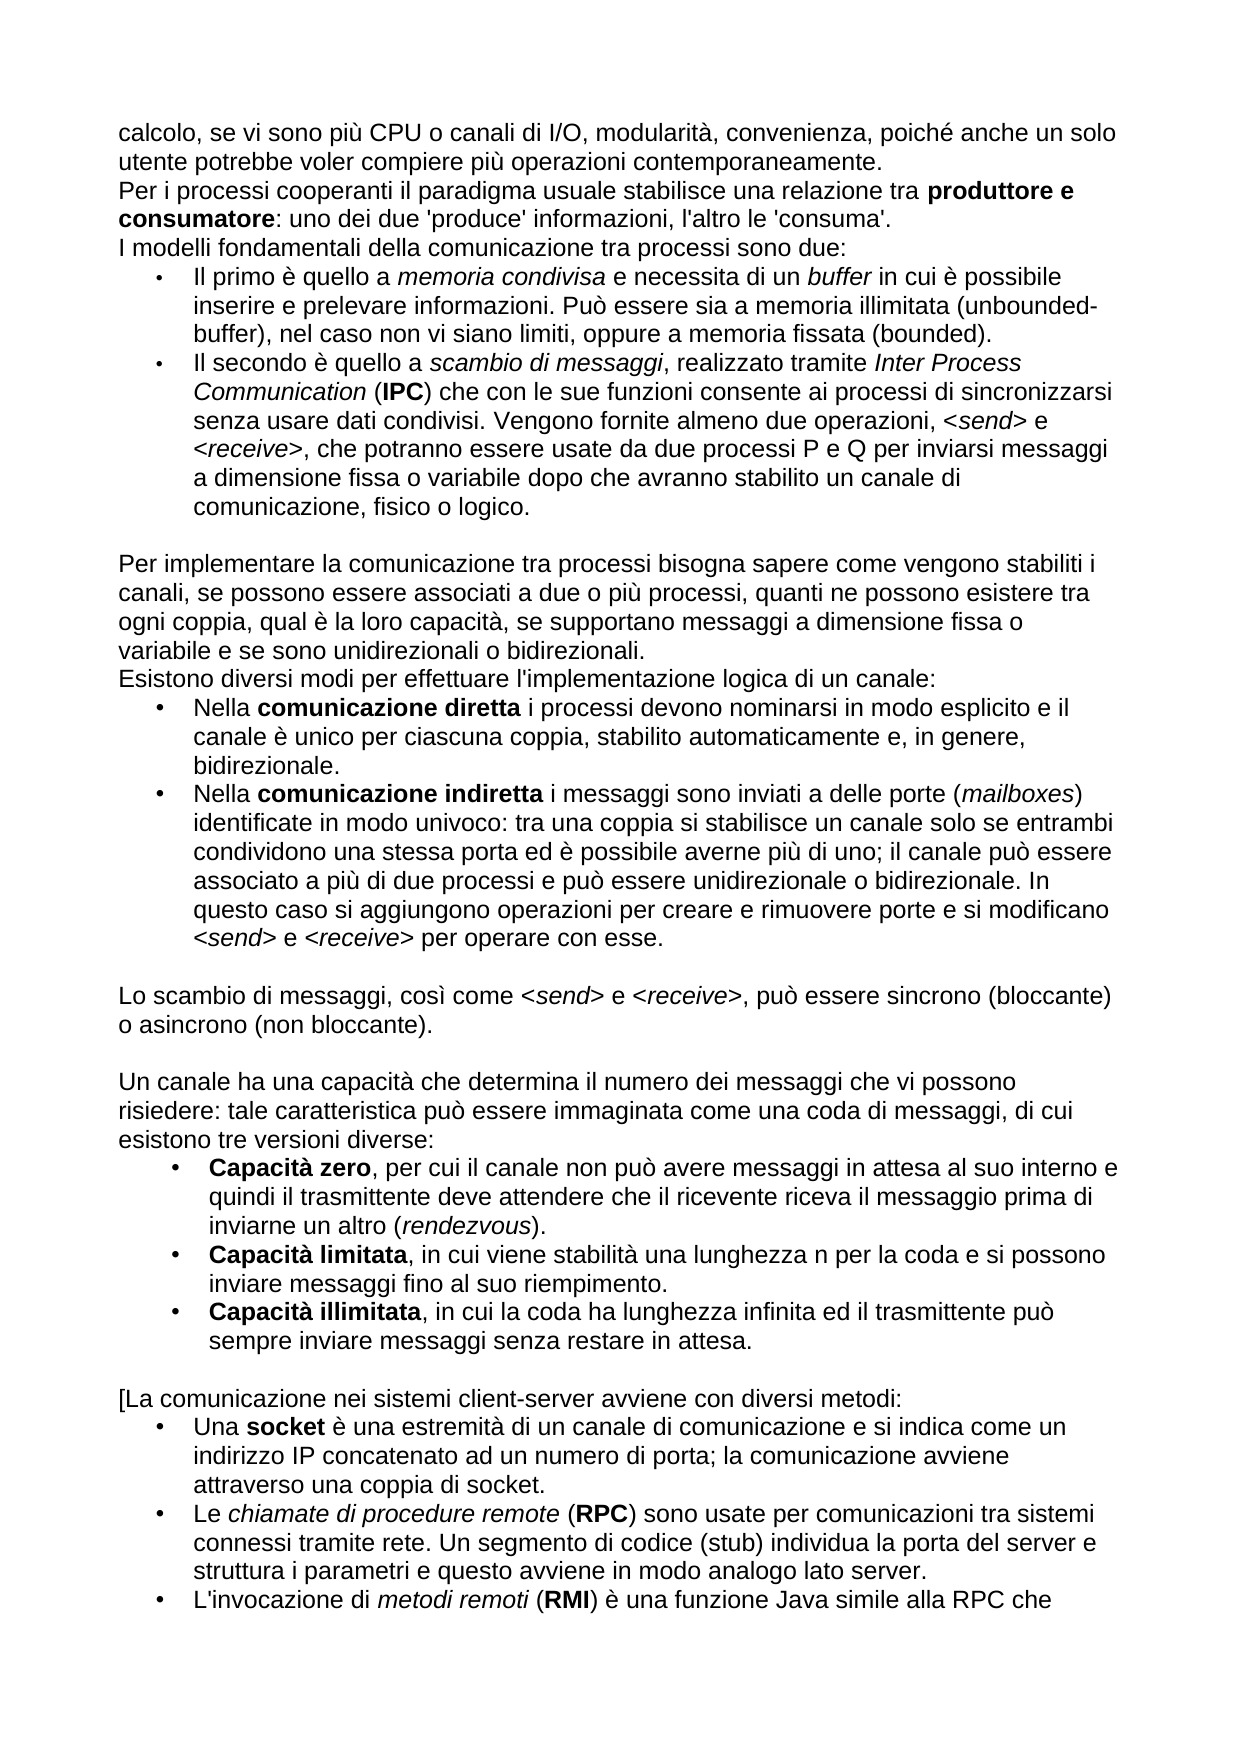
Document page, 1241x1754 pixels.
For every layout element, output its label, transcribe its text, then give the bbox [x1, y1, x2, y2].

list Nella comunicazione indiretta i messaggi sono inviati a delle porte (mailboxes) identificate in modo univoco: tra una coppia si stabilisce un canale solo se entrambi condividono una stessa porta ed è possibile averne più di uno; il canale può essere associato a più di due processi e può essere unidirezionale o bidirezionale. In questo caso si aggiungono operazioni per creare e rimuovere porte e si modificano <send> e <receive> per operare con esse. [156, 779, 1122, 952]
list Le chiamate di procedure remote (RPC) sono usate per comunicazioni tra sistemi connessi tramite rete. Un segmento di codice (stub) individua la porta del server e struttura i parametri e questo avviene in modo analogo lato server. [156, 1499, 1122, 1585]
list Il primo è quello a memoria condivisa e necessita di un buffer in cui è possibile inserire e prelevare informazioni. Può essere sia a memoria illimitata (unbounded-buffer), nel caso non vi siano limiti, oppure a memoria fissata (bounded). [156, 262, 1122, 348]
list Nella comunicazione diretta i processi devono nominarsi in modo esplicito e il canale è unico per ciascuna coppia, stabilito automaticamente e, in genere, bidirezionale. [156, 693, 1122, 779]
list Capacità illimitata, in cui la coda ha lunghezza infinita ed il trasmittente può sempre inviare messaggi senza restare in attesa. [171, 1297, 1122, 1355]
text [La comunicazione nei sistemi client-server avviene con diversi metodi: [118, 1384, 1122, 1412]
list Il secondo è quello a scambio di messaggi, realizzato tramite Inter Process Communication (IPC) che con le sue funzioni consente ai processi di sincronizzarsi senza usare dati condivisi. Vengono fornite almeno due operazioni, <send> e <receive>, che potranno essere usate da due processi P e Q per inviarsi messaggi a dimensione fissa o variabile dopo che avranno stabilito un canale di comunicazione, fisico o logico. [156, 348, 1122, 521]
list L'invocazione di metodi remoti (RMI) è una funzione Java simile alla RPC che [156, 1585, 1122, 1614]
list Capacità limitata, in cui viene stabilità una lunghezza n per la coda e si possono inviare messaggi fino al suo riempimento. [171, 1240, 1122, 1297]
text calcolo, se vi sono più CPU o canali di I/O, modularità, convenienza, poiché anche un solo utente potrebbe voler compiere più operazioni contemporaneamente. [118, 118, 1122, 176]
text Lo scambio di messaggi, così come <send> e <receive>, può essere sincrono (bloccante) o asincrono (non bloccante). [118, 981, 1122, 1038]
text Esistono diversi modi per effettuare l'implementazione logica di un canale: [118, 664, 1122, 693]
text I modelli fondamentali della comunicazione tra processi sono due: [118, 233, 1122, 262]
list Capacità zero, per cui il canale non può avere messaggi in attesa al suo interno e quindi il trasmittente deve attendere che il ricevente riceva il messaggio prima di inviarne un altro (rendezvous). [171, 1153, 1122, 1240]
text Per i processi cooperanti il paradigma usuale stabilisce una relazione tra produttore e consumatore: uno dei due 'produce' informazioni, l'altro le 'consuma'. [118, 176, 1122, 233]
list Una socket è una estremità di un canale di comunicazione e si indica come un indirizzo IP concatenato ad un numero di porta; la comunicazione avviene attraverso una coppia di socket. [156, 1412, 1122, 1499]
text Un canale ha una capacità che determina il numero dei messaggi che vi possono risiedere: tale caratteristica può essere immaginata come una coda di messaggi, di cui esistono tre versioni diverse: [118, 1067, 1122, 1153]
text Per implementare la comunicazione tra processi bisogna sapere come vengono stabiliti i canali, se possono essere associati a due o più processi, quanti ne possono esistere tra ogni coppia, qual è la loro capacità, se supportano messaggi a dimensione fissa o variabile e se sono unidirezionali o bidirezionali. [118, 549, 1122, 664]
